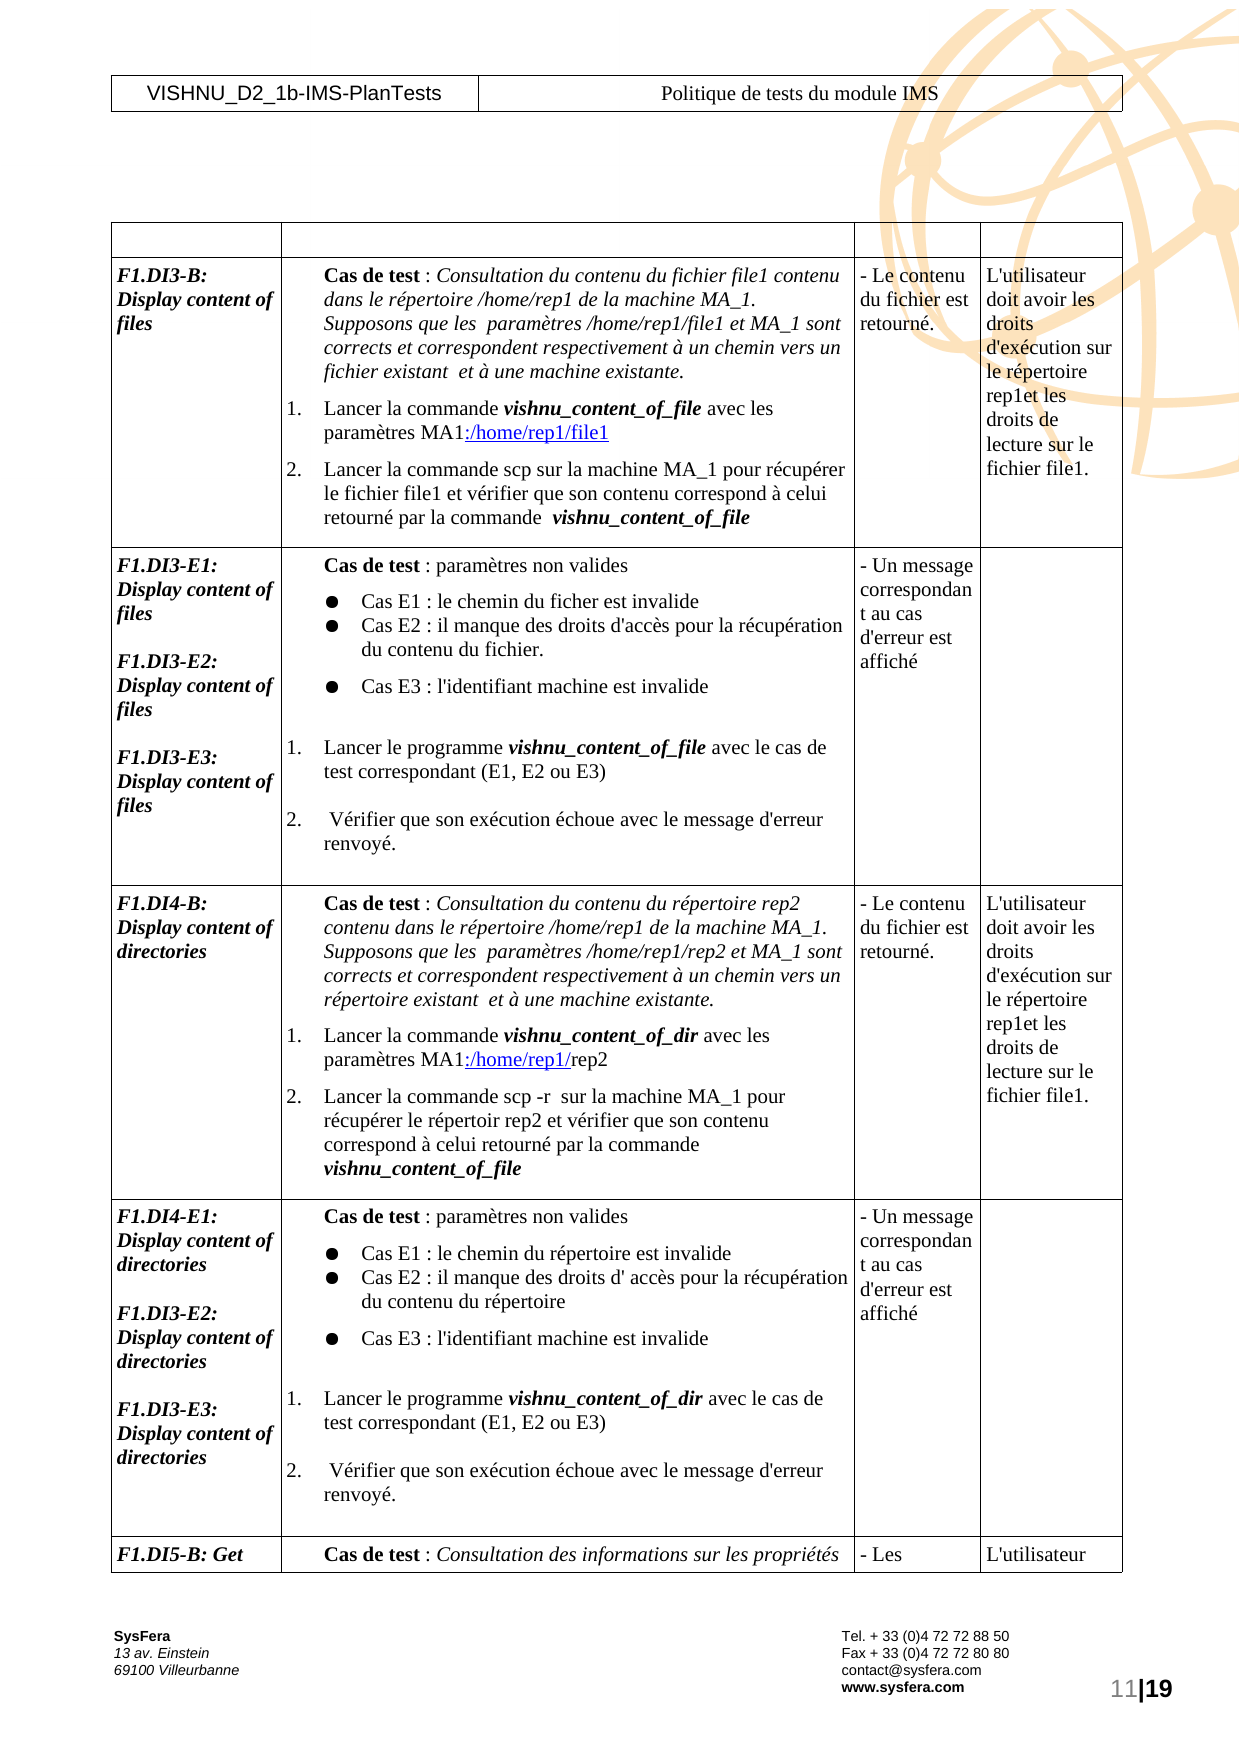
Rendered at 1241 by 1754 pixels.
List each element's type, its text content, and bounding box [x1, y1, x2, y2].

table_cell - Les propriétés du fichier sont retournées. [855, 1537, 980, 1572]
picture [1, 9, 1239, 479]
table_cell Cas de test : paramètres non valides Cas E1 : le chemin du ficher est invalide Cas E2 : il manque des droits d'accès pour la récupération du contenu du fichier. Cas E3 : l'identifiant machine est invalide Lancer le programme vishnu_content_of_file avec le cas de test correspondant (E1, E2 ou E3) Vérifier que son exécution échoue avec le message d'erreur renvoyé. [282, 548, 854, 885]
table_cell L'utilisateur doit avoir les droits d'exécution sur le répertoire rep1et les droits de lecture sur le fichier file1. [981, 481, 1122, 547]
table_cell F1.DI4-B: Display content of directories [112, 886, 281, 1198]
picture [282, 258, 854, 479]
picture [855, 223, 980, 257]
table_cell [981, 1200, 1122, 1536]
table_cell - Un message correspondant au cas d'erreur est affiché [855, 548, 980, 885]
table_cell Cas de test : Consultation des informations sur les propriétés du fichier file1 contenu dans le répertoire /home/rep1 de la machine MA_1. Supposons que les paramètres /home/rep1/file1 et MA_1 sont corrects et correspondent respectivement à un chemin vers un fichier existant et à une machine existante. Lancer la commande vishnu_get_files_info avec les paramètres MA1:/home/rep1/file1 Récupérer le fichier file1 sur la machine d'identifiant MA_1 à l'aide de la commande. Vérifier à l'aide de la fonction « fstat » que les propriétés retournées par la commande vishnu_get_files_info sont les mêmes que celles retournées par « fstat ». [282, 1537, 854, 1572]
picture [282, 223, 854, 257]
table_cell F1.DI3-E1: Display content of files F1.DI3-E2: Display content of files F1.DI3-E3: Display content of files [112, 548, 281, 885]
picture [981, 258, 1122, 479]
picture [112, 258, 281, 479]
table_cell F1.DI4-E1: Display content of directories F1.DI3-E2: Display content of directories F1.DI3-E3: Display content of directories [112, 1200, 281, 1536]
table_cell - Le contenu du fichier est retourné. [855, 886, 980, 1198]
table_cell F1.DI3-B: Display content of files [112, 481, 281, 547]
table_cell F1.DI5-B: Get information about remote files [112, 1537, 281, 1572]
table_cell Cas de test : Consultation du contenu du fichier file1 contenu dans le répertoire /home/rep1 de la machine MA_1. Supposons que les paramètres /home/rep1/file1 et MA_1 sont corrects et correspondent respectivement à un chemin vers un fichier existant et à une machine existante. Lancer la commande vishnu_content_of_file avec les paramètres MA1:/home/rep1/file1 Lancer la commande scp sur la machine MA_1 pour récupérer le fichier file1 et vérifier que son contenu correspond à celui retourné par la commande vishnu_content_of_file [282, 481, 854, 547]
picture [855, 258, 980, 479]
table_cell - Le contenu du fichier est retourné. [855, 481, 980, 547]
table_cell Cas de test : paramètres non valides Cas E1 : le chemin du répertoire est invalide Cas E2 : il manque des droits d' accès pour la récupération du contenu du répertoire Cas E3 : l'identifiant machine est invalide Lancer le programme vishnu_content_of_dir avec le cas de test correspondant (E1, E2 ou E3) Vérifier que son exécution échoue avec le message d'erreur renvoyé. [282, 1200, 854, 1536]
table_cell - Un message correspondant au cas d'erreur est affiché [855, 1200, 980, 1536]
picture [981, 223, 1122, 257]
table_cell L'utilisateur doit avoir les droits d'exécution sur le répertoire rep1. [981, 1537, 1122, 1572]
table_cell L'utilisateur doit avoir les droits d'exécution sur le répertoire rep1et les droits de lecture sur le fichier file1. [981, 886, 1122, 1198]
table_cell Cas de test : Consultation du contenu du répertoire rep2 contenu dans le répertoire /home/rep1 de la machine MA_1. Supposons que les paramètres /home/rep1/rep2 et MA_1 sont corrects et correspondent respectivement à un chemin vers un répertoire existant et à une machine existante. Lancer la commande vishnu_content_of_dir avec les paramètres MA1:/home/rep1/rep2 Lancer la commande scp -r sur la machine MA_1 pour récupérer le répertoir rep2 et vérifier que son contenu correspond à celui retourné par la commande vishnu_content_of_file [282, 886, 854, 1198]
picture [112, 223, 281, 257]
table_cell [981, 548, 1122, 885]
